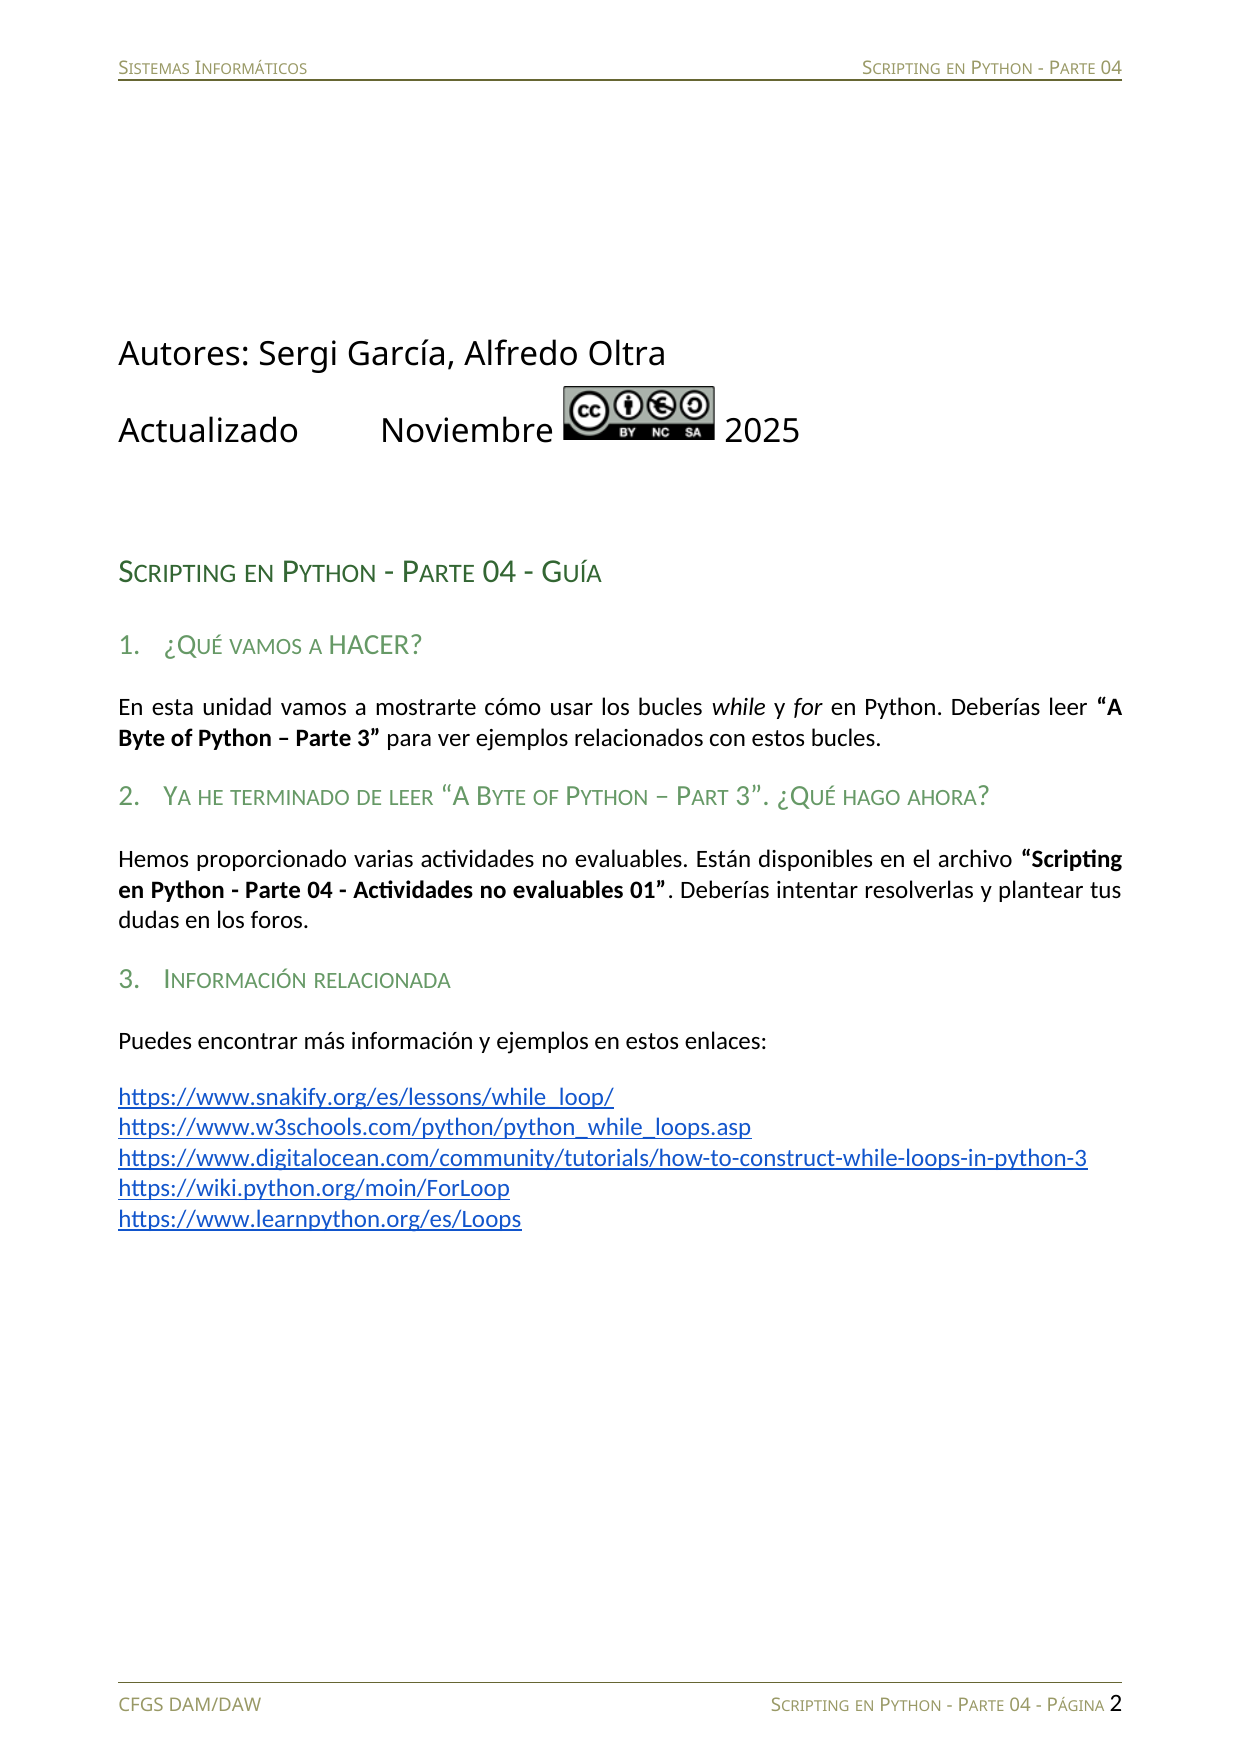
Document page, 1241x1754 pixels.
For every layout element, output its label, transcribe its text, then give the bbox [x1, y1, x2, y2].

subtitle ¿Qué vamos a HACER? [118, 626, 1122, 661]
text Hemos proporcionado varias actividades no evaluables. Están disponibles en el archivo “Scripting en Python - Parte 04 - Actividades no evaluables 01”. Deberías intentar resolverlas y plantear tus dudas en los foros. [118, 843, 1122, 935]
subtitle Ya he terminado de leer “A Byte of Python – Part 3”. ¿Qué hago ahora? [118, 777, 1122, 813]
subtitle Información relacionada [118, 960, 1122, 995]
picture [563, 386, 715, 440]
text En esta unidad vamos a mostrarte cómo usar los bucles while y for en Python. Deberías leer “A Byte of Python – Parte 3” para ver ejemplos relacionados con estos bucles. [118, 691, 1122, 752]
text Actualizado Noviembre 2025 [118, 407, 1122, 453]
text Scripting en Python - Parte 04 - Guía [118, 550, 1122, 591]
text Puedes encontrar más información y ejemplos en estos enlaces: [118, 1026, 1122, 1056]
text https://www.snakify.org/es/lessons/while_loop/ https://www.w3schools.com/python/python_while_loops.asp https://www.digitalocean.com/community/tutorials/how-to-construct-while-loops-in-python-3 https://wiki.python.org/moin/ForLoop https://www.learnpython.org/es/Loops [118, 1081, 1122, 1234]
text Autores: Sergi García, Alfredo Oltra [118, 329, 1122, 375]
